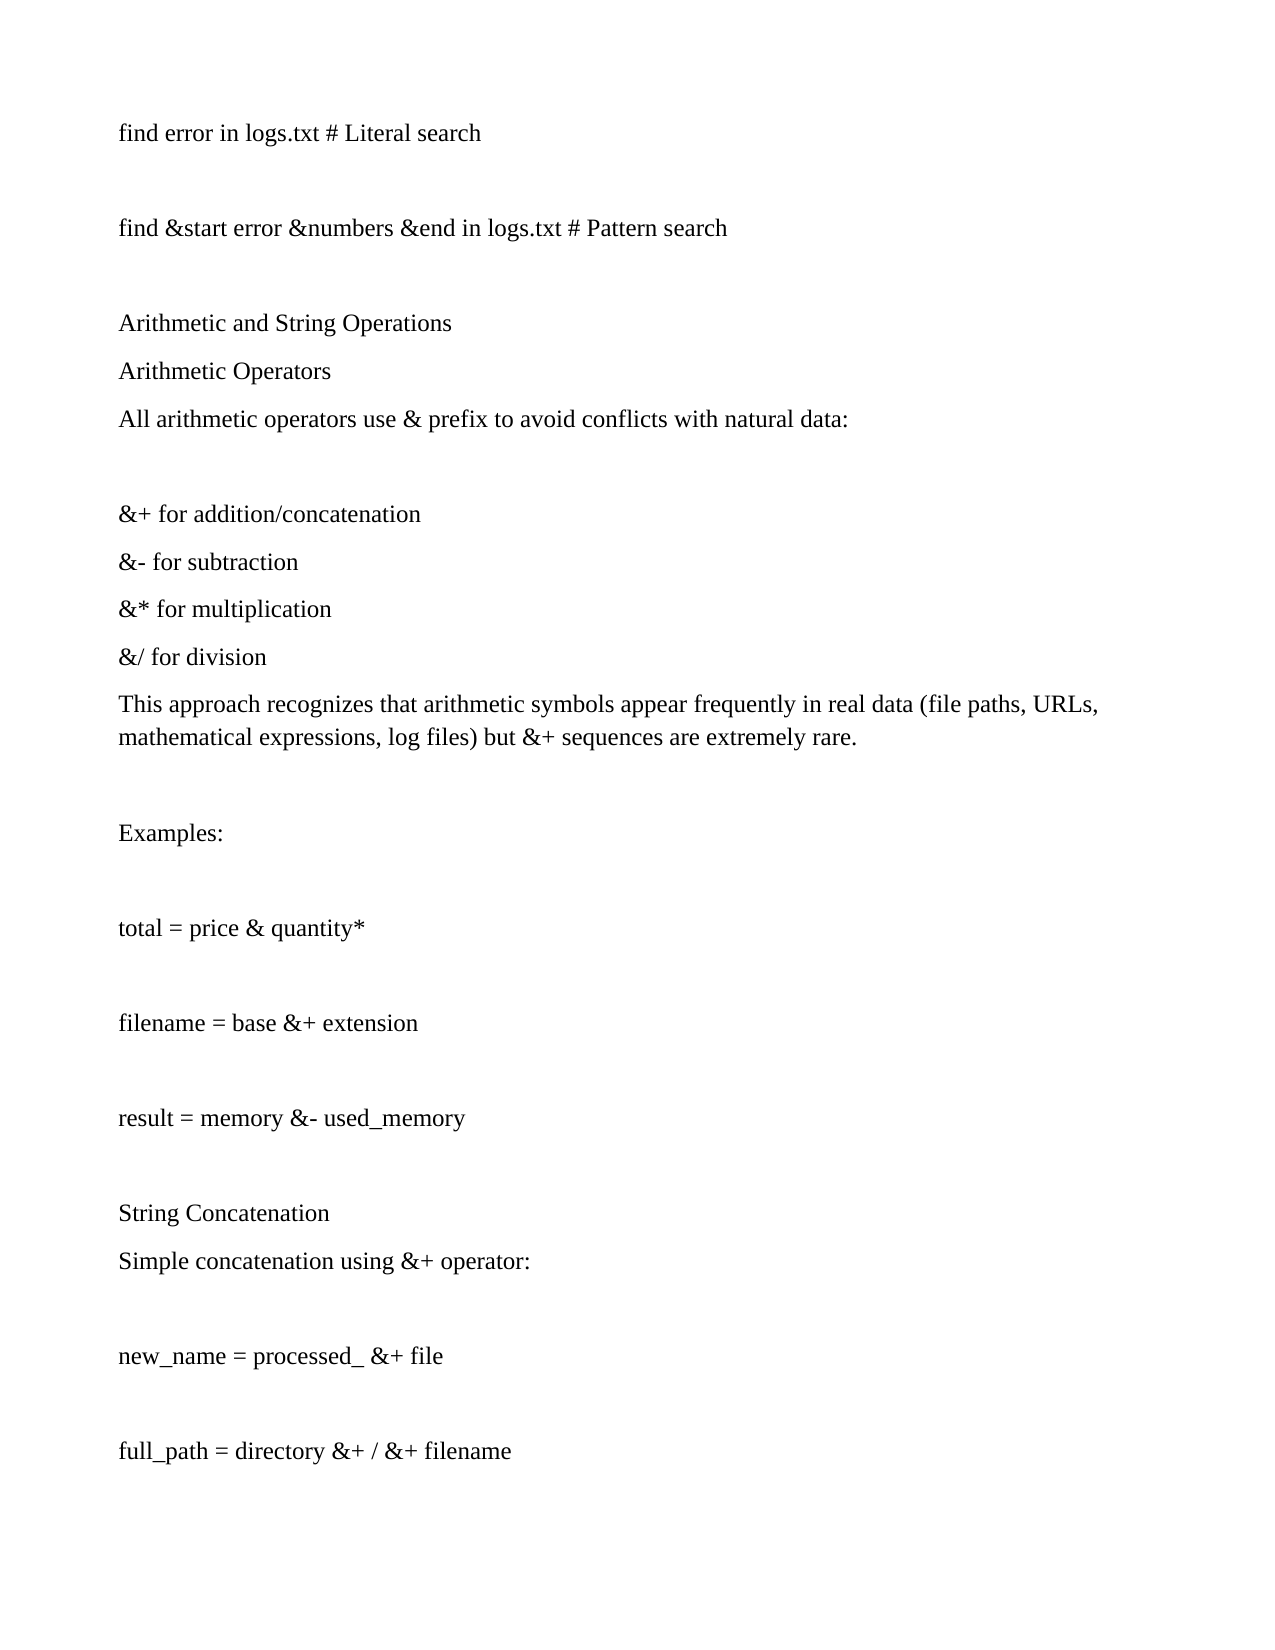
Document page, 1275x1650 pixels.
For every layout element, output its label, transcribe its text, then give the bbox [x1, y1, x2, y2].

text &/ for division [118, 642, 1157, 671]
text find &start error &numbers &end in logs.txt # Pattern search [118, 213, 1157, 242]
text &* for multiplication [118, 594, 1157, 623]
text &+ for addition/concatenation [118, 499, 1157, 528]
text All arithmetic operators use & prefix to avoid conflicts with natural data: [118, 404, 1157, 432]
text Arithmetic Operators [118, 356, 1157, 385]
text Examples: [118, 818, 1157, 846]
text result = memory &- used_memory [118, 1103, 1157, 1132]
text new_name = processed_ &+ file [118, 1341, 1157, 1370]
text String Concatenation [118, 1198, 1157, 1227]
text total = price & quantity* [118, 913, 1157, 942]
text &- for subtraction [118, 547, 1157, 575]
text filename = base &+ extension [118, 1008, 1157, 1037]
text This approach recognizes that arithmetic symbols appear frequently in real data (file paths, URLs, mathematical expressions, log files) but &+ sequences are extremely rare. [118, 689, 1157, 751]
text find error in logs.txt # Literal search [118, 118, 1157, 147]
text full_path = directory &+ / &+ filename [118, 1436, 1157, 1465]
text Simple concatenation using &+ operator: [118, 1246, 1157, 1275]
text Arithmetic and String Operations [118, 308, 1157, 337]
